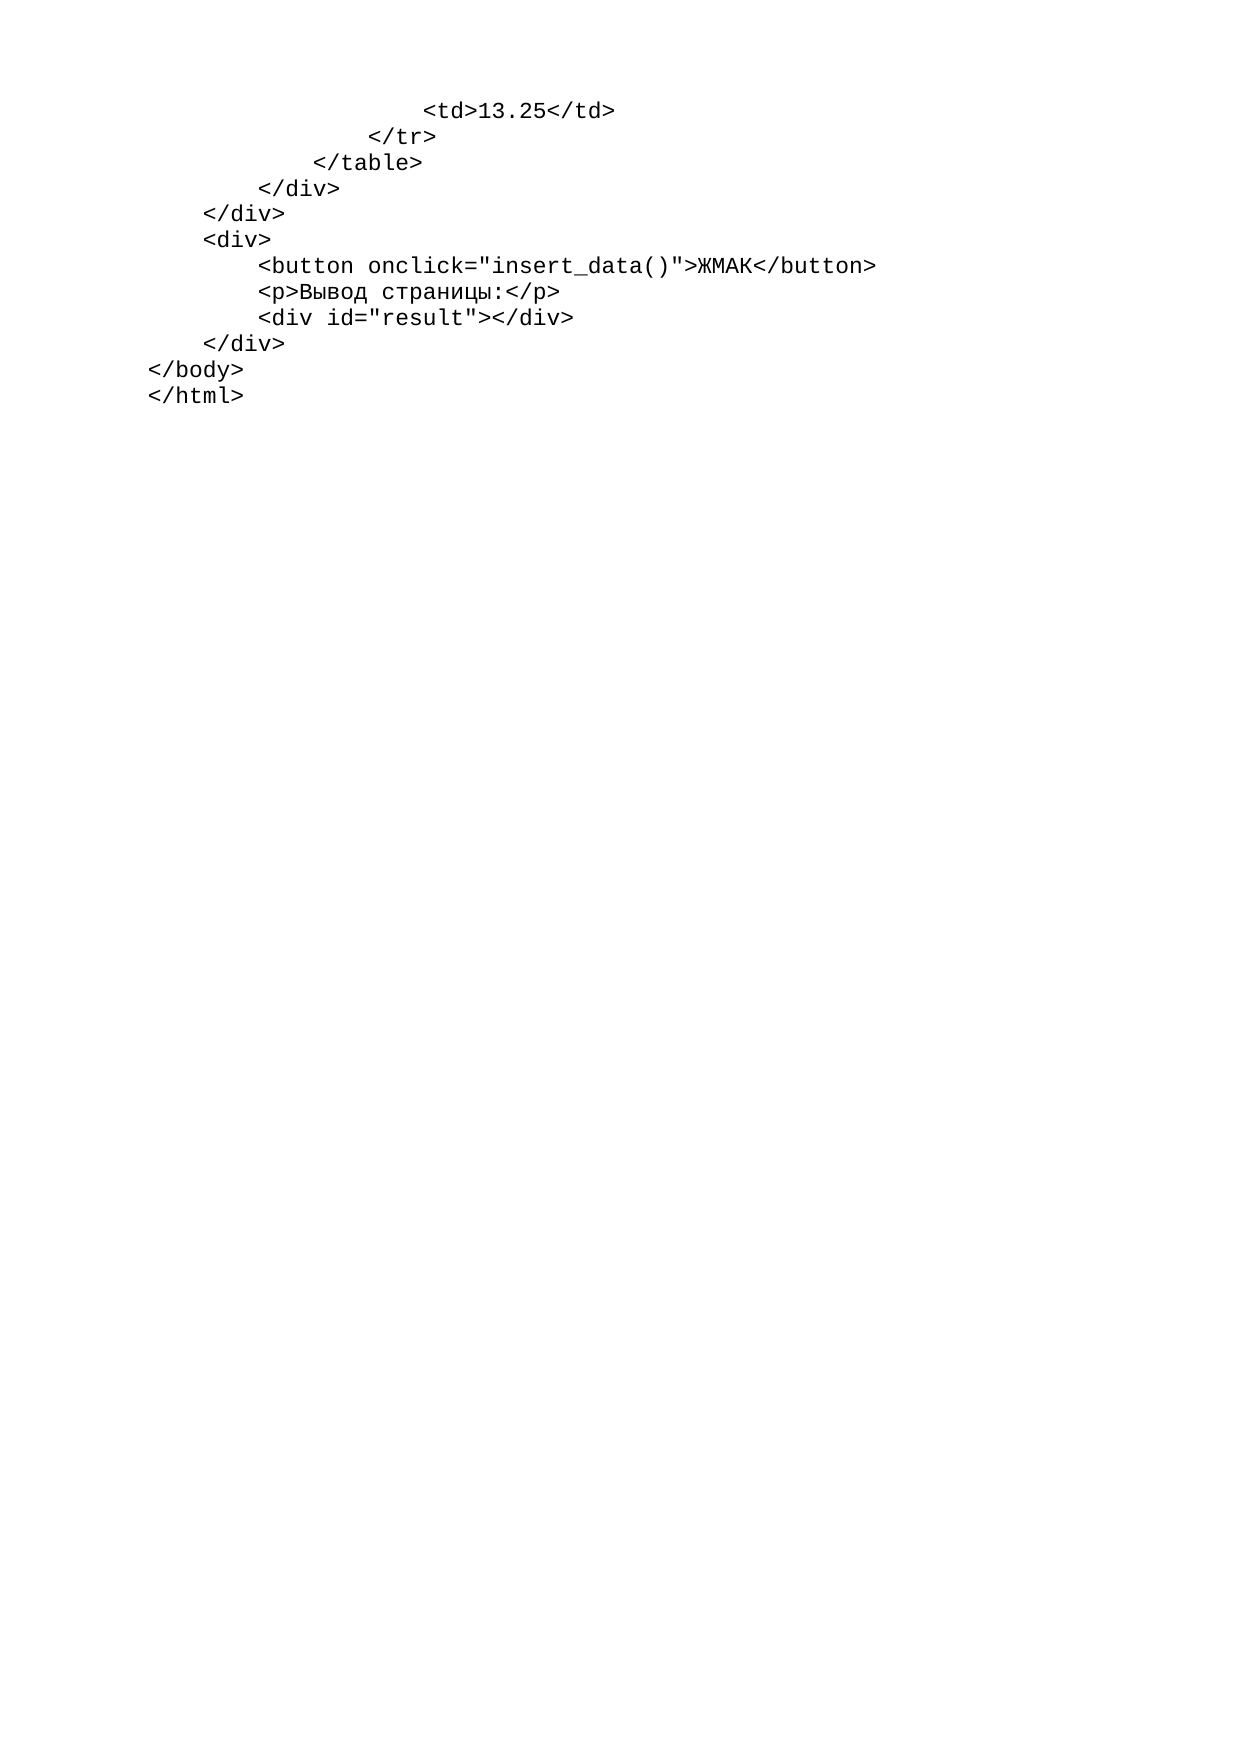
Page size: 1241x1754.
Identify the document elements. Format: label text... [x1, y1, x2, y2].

text </table> [148, 151, 1181, 177]
text <td>13.25</td> [148, 99, 1181, 125]
text </body> [148, 358, 1181, 384]
text </div> [148, 177, 1181, 203]
text </div> [148, 332, 1181, 358]
text </html> [148, 384, 1181, 410]
text <button onclick="insert_data()">ЖМАК</button> [148, 255, 1181, 281]
text <p>Вывод страницы:</p> [148, 281, 1181, 307]
text <div> [148, 229, 1181, 255]
text </tr> [148, 125, 1181, 151]
text <div id="result"></div> [148, 307, 1181, 332]
text </div> [148, 203, 1181, 229]
